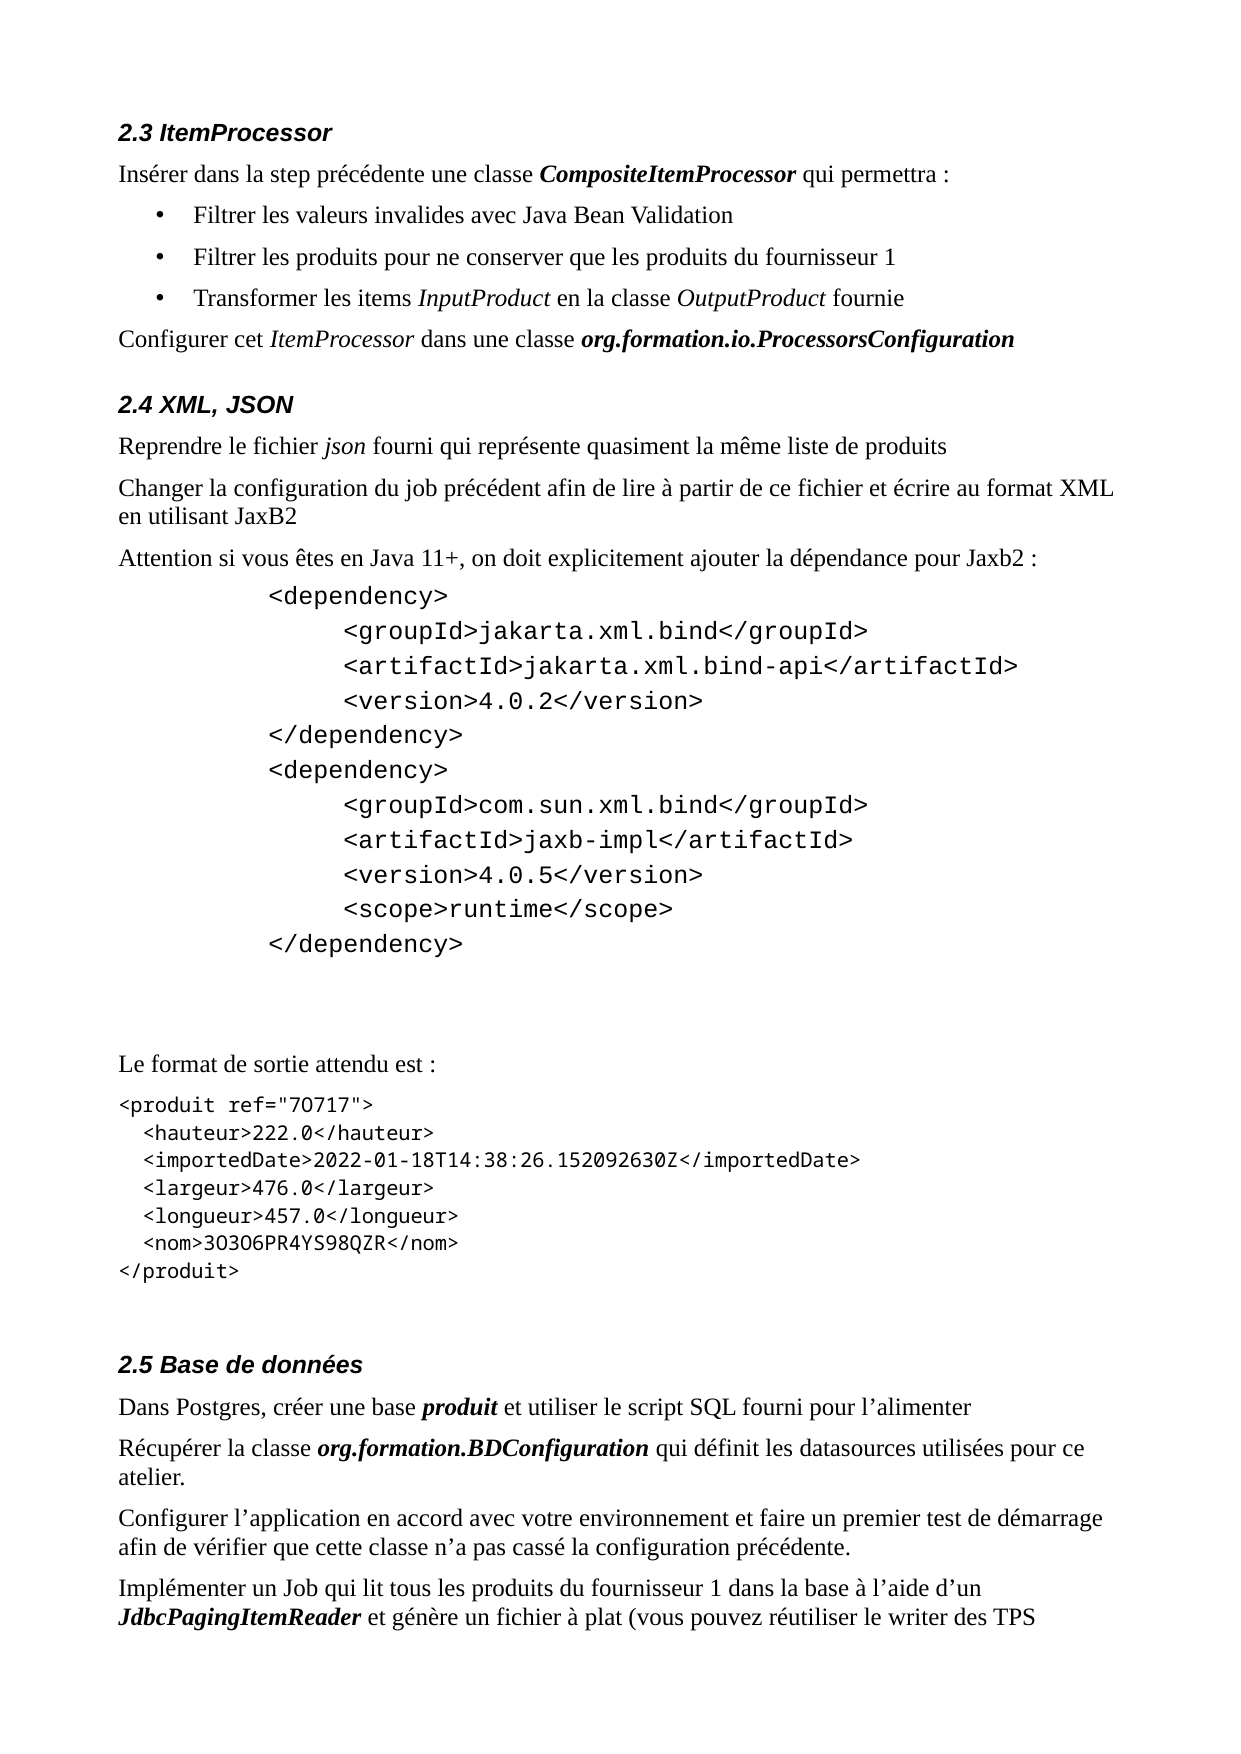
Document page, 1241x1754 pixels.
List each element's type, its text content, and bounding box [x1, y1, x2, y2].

text Changer la configuration du job précédent afin de lire à partir de ce fichier et écrire au format XML en utilisant JaxB2 [118, 473, 1122, 530]
text <nom>3O3O6PR4YS98QZR</nom> [118, 1229, 1122, 1257]
text Attention si vous êtes en Java 11+, on doit explicitement ajouter la dépendance pour Jaxb2 : [118, 543, 1122, 571]
subtitle 2.4 XML, JSON [118, 390, 1122, 419]
text <hauteur>222.0</hauteur> [118, 1118, 1122, 1146]
text Configurer l’application en accord avec votre environnement et faire un premier test de démarrage afin de vérifier que cette classe n’a pas cassé la configuration précédente. [118, 1503, 1122, 1560]
text Le format de sortie attendu est : [118, 1049, 1122, 1078]
text Dans Postgres, créer une base produit et utiliser le script SQL fourni pour l’alimenter [118, 1392, 1122, 1420]
text <scope>runtime</scope> [118, 897, 1122, 925]
text Insérer dans la step précédente une classe CompositeItemProcessor qui permettra : [118, 159, 1122, 188]
list Filtrer les valeurs invalides avec Java Bean Validation [156, 200, 1122, 229]
text </dependency> [118, 932, 1122, 960]
text <largeur>476.0</largeur> [118, 1173, 1122, 1201]
text Récupérer la classe org.formation.BDConfiguration qui définit les datasources utilisées pour ce atelier. [118, 1433, 1122, 1490]
text <dependency> [118, 758, 1122, 786]
text <version>4.0.2</version> [118, 688, 1122, 717]
list Transformer les items InputProduct en la classe OutputProduct fournie [156, 283, 1122, 312]
text <artifactId>jaxb-impl</artifactId> [118, 827, 1122, 856]
text Reprendre le fichier json fourni qui représente quasiment la même liste de produits [118, 431, 1122, 460]
text <version>4.0.5</version> [118, 862, 1122, 891]
list Filtrer les produits pour ne conserver que les produits du fournisseur 1 [156, 242, 1122, 270]
text <groupId>jakarta.xml.bind</groupId> [118, 619, 1122, 647]
subtitle 2.5 Base de données [118, 1351, 1122, 1379]
text Configurer cet ItemProcessor dans une classe org.formation.io.ProcessorsConfiguration [118, 324, 1122, 353]
text <importedDate>2022-01-18T14:38:26.152092630Z</importedDate> [118, 1146, 1122, 1173]
text <longueur>457.0</longueur> [118, 1201, 1122, 1229]
text <produit ref="7O717"> [118, 1090, 1122, 1118]
text </produit> [118, 1257, 1122, 1284]
text </dependency> [118, 723, 1122, 751]
text <dependency> [118, 584, 1122, 612]
text Implémenter un Job qui lit tous les produits du fournisseur 1 dans la base à l’aide d’un JdbcPagingItemReader et génère un fichier à plat (vous pouvez réutiliser le writer des TPS [118, 1573, 1122, 1630]
text <groupId>com.sun.xml.bind</groupId> [118, 793, 1122, 821]
subtitle 2.3 ItemProcessor [118, 118, 1122, 147]
text <artifactId>jakarta.xml.bind-api</artifactId> [118, 653, 1122, 682]
